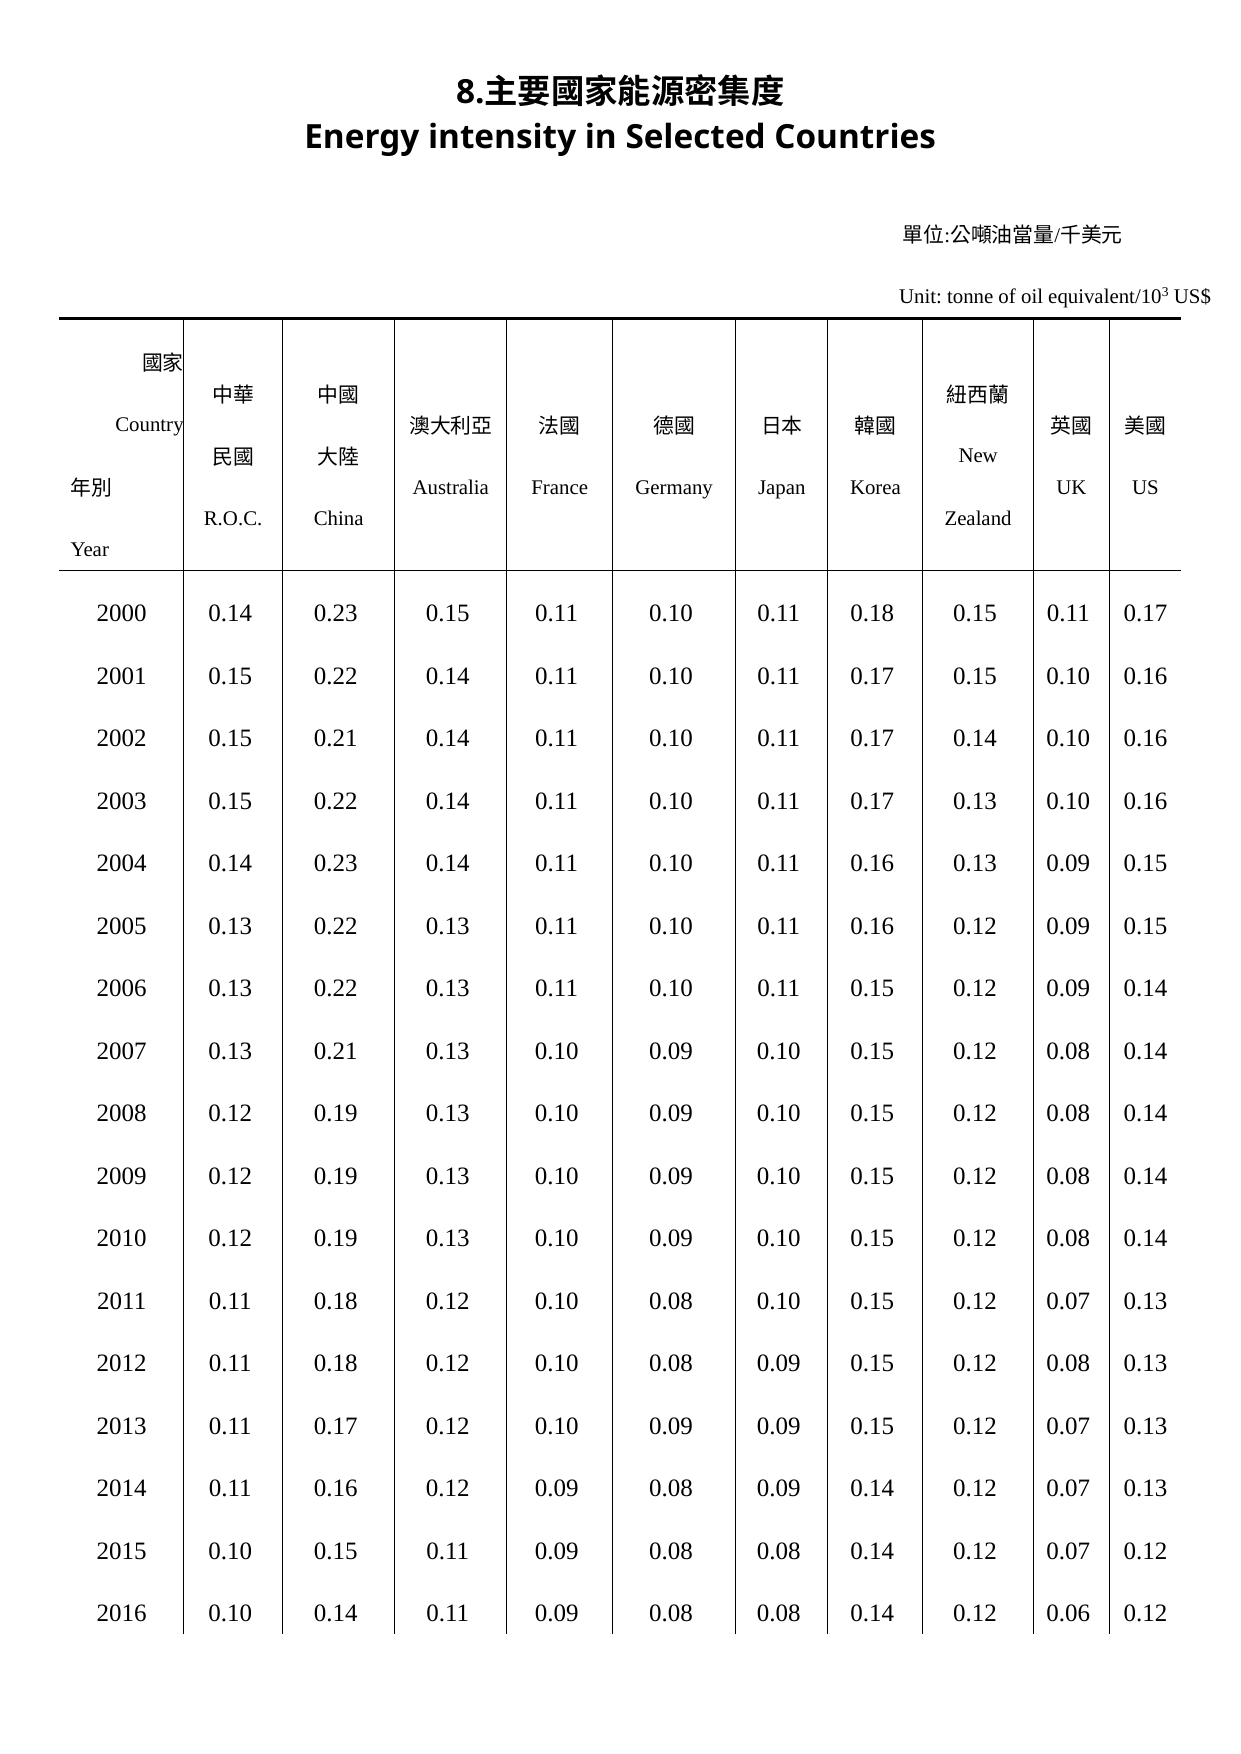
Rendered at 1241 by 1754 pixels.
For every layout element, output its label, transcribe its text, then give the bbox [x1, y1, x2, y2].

table_cell 0.11 [736, 759, 827, 821]
table_cell 0.11 [184, 1446, 282, 1508]
table_header 日本Japan [736, 320, 827, 570]
table_cell 0.08 [1034, 1009, 1109, 1071]
table_cell 0.19 [283, 1071, 394, 1133]
table_header 美國US [1110, 320, 1181, 570]
table_cell 0.14 [828, 1446, 922, 1508]
table_cell 0.12 [395, 1384, 506, 1446]
table_cell 0.12 [395, 1259, 506, 1321]
table_cell 2003 [59, 759, 183, 821]
table_cell 0.15 [184, 634, 282, 696]
table_cell 0.17 [828, 634, 922, 696]
table_cell 0.13 [923, 821, 1033, 883]
text Unit: tonne of oil equivalent/103 US$ [0, 254, 1211, 317]
table_cell 0.18 [283, 1321, 394, 1383]
table_header 中國 大陸 China [283, 320, 394, 570]
table_cell 0.07 [1034, 1259, 1109, 1321]
table_cell 0.09 [613, 1196, 735, 1258]
table_cell 0.13 [184, 884, 282, 946]
table_cell 0.17 [828, 759, 922, 821]
table_cell 0.16 [1110, 696, 1181, 758]
table_cell 0.08 [736, 1571, 827, 1633]
table_cell 0.13 [395, 1134, 506, 1196]
table_cell 0.10 [1034, 759, 1109, 821]
table_cell 0.17 [283, 1384, 394, 1446]
table_cell 0.08 [1034, 1321, 1109, 1383]
table_cell 0.15 [828, 1321, 922, 1383]
table_cell 0.14 [395, 759, 506, 821]
table_cell 0.13 [1110, 1384, 1181, 1446]
table_cell 0.11 [1034, 571, 1109, 633]
table_cell 0.14 [1110, 946, 1181, 1008]
table_cell 0.12 [923, 1196, 1033, 1258]
text 單位:公噸油當量/千美元 [0, 192, 1122, 254]
table_cell 0.10 [507, 1384, 612, 1446]
table_cell 0.09 [507, 1446, 612, 1508]
table_cell 0.13 [184, 946, 282, 1008]
table_cell 0.15 [828, 1134, 922, 1196]
table_cell 0.09 [1034, 884, 1109, 946]
table_cell 0.14 [828, 1509, 922, 1571]
table_cell 0.11 [736, 884, 827, 946]
table_cell 0.15 [1110, 884, 1181, 946]
table_cell 0.10 [1034, 696, 1109, 758]
table_cell 0.12 [184, 1134, 282, 1196]
table_cell 0.12 [923, 1134, 1033, 1196]
table_cell 2010 [59, 1196, 183, 1258]
table_cell 0.12 [923, 1571, 1033, 1633]
table_cell 0.06 [1034, 1571, 1109, 1633]
table_cell 2001 [59, 634, 183, 696]
table_cell 0.12 [1110, 1571, 1181, 1633]
table_cell 0.15 [283, 1509, 394, 1571]
table_cell 0.16 [828, 821, 922, 883]
table_cell 0.21 [283, 1009, 394, 1071]
table_cell 0.08 [1034, 1196, 1109, 1258]
table_cell 0.18 [828, 571, 922, 633]
table_cell 0.11 [507, 884, 612, 946]
table_cell 2015 [59, 1509, 183, 1571]
table_cell 2006 [59, 946, 183, 1008]
table_cell 2004 [59, 821, 183, 883]
table_cell 0.15 [923, 571, 1033, 633]
table_cell 0.14 [1110, 1009, 1181, 1071]
table_cell 0.07 [1034, 1384, 1109, 1446]
table_cell 0.13 [395, 1009, 506, 1071]
table_cell 0.13 [1110, 1446, 1181, 1508]
table_cell 0.09 [507, 1571, 612, 1633]
table_cell 0.12 [923, 1009, 1033, 1071]
table_cell 0.08 [1034, 1134, 1109, 1196]
table_cell 0.14 [395, 821, 506, 883]
table_cell 0.15 [184, 696, 282, 758]
table_cell 0.12 [184, 1071, 282, 1133]
table_cell 0.11 [184, 1321, 282, 1383]
table_cell 0.13 [395, 884, 506, 946]
table_cell 0.09 [736, 1321, 827, 1383]
table_cell 0.09 [507, 1509, 612, 1571]
table_cell 0.10 [1034, 634, 1109, 696]
table_cell 0.15 [828, 1384, 922, 1446]
table_cell 0.22 [283, 634, 394, 696]
table_header 韓國Korea [828, 320, 922, 570]
table_cell 0.15 [828, 946, 922, 1008]
table_cell 0.13 [1110, 1321, 1181, 1383]
table_cell 0.10 [613, 634, 735, 696]
table_cell 0.12 [923, 1446, 1033, 1508]
table_cell 0.14 [184, 821, 282, 883]
table_cell 0.15 [828, 1071, 922, 1133]
table_cell 2016 [59, 1571, 183, 1633]
table_cell 0.08 [613, 1259, 735, 1321]
table_cell 0.10 [613, 571, 735, 633]
table_cell 0.10 [613, 946, 735, 1008]
table_cell 0.13 [395, 1196, 506, 1258]
table_cell 0.11 [395, 1571, 506, 1633]
table_cell 0.11 [184, 1384, 282, 1446]
table_cell 2013 [59, 1384, 183, 1446]
table_cell 0.12 [395, 1321, 506, 1383]
table_cell 0.14 [395, 634, 506, 696]
table_cell 0.13 [395, 946, 506, 1008]
table_cell 2007 [59, 1009, 183, 1071]
table_cell 0.12 [923, 1509, 1033, 1571]
table_cell 0.10 [613, 759, 735, 821]
table_cell 2005 [59, 884, 183, 946]
table_cell 0.08 [613, 1571, 735, 1633]
table_cell 2009 [59, 1134, 183, 1196]
table_cell 0.11 [736, 696, 827, 758]
table_cell 0.13 [395, 1071, 506, 1133]
table_cell 0.11 [507, 634, 612, 696]
table_cell 0.09 [613, 1071, 735, 1133]
table_cell 0.14 [1110, 1071, 1181, 1133]
table_cell 0.15 [828, 1009, 922, 1071]
table_header 德國Germany [613, 320, 735, 570]
table_cell 0.09 [736, 1446, 827, 1508]
table_cell 0.14 [923, 696, 1033, 758]
table_header 中華 民國R.O.C. [184, 320, 282, 570]
table_cell 0.12 [923, 884, 1033, 946]
table_cell 0.22 [283, 946, 394, 1008]
table_cell 2000 [59, 571, 183, 633]
table_cell 0.11 [507, 821, 612, 883]
table_cell 0.09 [613, 1009, 735, 1071]
table_cell 0.15 [184, 759, 282, 821]
table_cell 0.08 [613, 1446, 735, 1508]
table_cell 0.09 [613, 1384, 735, 1446]
table_cell 0.09 [613, 1134, 735, 1196]
table_cell 0.17 [828, 696, 922, 758]
table_cell 0.11 [736, 946, 827, 1008]
table_cell 0.11 [507, 571, 612, 633]
table_cell 0.19 [283, 1196, 394, 1258]
table_cell 0.12 [395, 1446, 506, 1508]
table_cell 0.10 [736, 1259, 827, 1321]
table_header 法國France [507, 320, 612, 570]
table_cell 0.22 [283, 759, 394, 821]
table_cell 0.19 [283, 1134, 394, 1196]
table_cell 0.11 [184, 1259, 282, 1321]
table_cell 0.08 [736, 1509, 827, 1571]
table_cell 0.21 [283, 696, 394, 758]
table_cell 0.15 [395, 571, 506, 633]
table_cell 0.10 [507, 1071, 612, 1133]
table_cell 0.11 [507, 946, 612, 1008]
table_cell 0.08 [613, 1321, 735, 1383]
table_cell 0.11 [736, 634, 827, 696]
table_cell 0.22 [283, 884, 394, 946]
table_cell 0.10 [736, 1071, 827, 1133]
table_cell 0.09 [1034, 821, 1109, 883]
table_cell 0.15 [923, 634, 1033, 696]
table_cell 0.12 [923, 1321, 1033, 1383]
table_cell 0.15 [1110, 821, 1181, 883]
table_cell 0.10 [736, 1134, 827, 1196]
table_cell 0.16 [1110, 634, 1181, 696]
table_cell 0.13 [184, 1009, 282, 1071]
table_cell 0.14 [1110, 1134, 1181, 1196]
table_cell 0.09 [736, 1384, 827, 1446]
table_cell 0.23 [283, 821, 394, 883]
table_cell 0.16 [828, 884, 922, 946]
table_cell 0.14 [1110, 1196, 1181, 1258]
table_cell 0.17 [1110, 571, 1181, 633]
table_cell 0.07 [1034, 1446, 1109, 1508]
table_cell 0.15 [828, 1259, 922, 1321]
table_cell 0.12 [923, 1384, 1033, 1446]
table_cell 0.11 [507, 759, 612, 821]
table_header 國家 Country 年別 Year [59, 320, 183, 570]
table_cell 0.16 [1110, 759, 1181, 821]
table_cell 2008 [59, 1071, 183, 1133]
table_cell 2011 [59, 1259, 183, 1321]
table_cell 2012 [59, 1321, 183, 1383]
table_cell 0.10 [613, 696, 735, 758]
table_header 紐西蘭New Zealand [923, 320, 1033, 570]
table_cell 0.13 [923, 759, 1033, 821]
text 8.主要國家能源密集度 [59, 64, 1181, 113]
table_cell 0.14 [184, 571, 282, 633]
table_cell 0.18 [283, 1259, 394, 1321]
table_cell 0.12 [923, 1259, 1033, 1321]
table_cell 0.08 [613, 1509, 735, 1571]
table_cell 0.10 [736, 1009, 827, 1071]
table_cell 0.14 [395, 696, 506, 758]
table_cell 0.10 [507, 1321, 612, 1383]
table_cell 0.12 [1110, 1509, 1181, 1571]
table_header 澳大利亞Australia [395, 320, 506, 570]
table_cell 0.10 [613, 821, 735, 883]
table_cell 0.10 [613, 884, 735, 946]
table_cell 0.14 [828, 1571, 922, 1633]
table_cell 0.12 [184, 1196, 282, 1258]
table_cell 0.10 [507, 1134, 612, 1196]
table_cell 0.12 [923, 946, 1033, 1008]
table_cell 0.13 [1110, 1259, 1181, 1321]
text Energy intensity in Selected Countries [59, 113, 1181, 158]
table_cell 0.10 [184, 1509, 282, 1571]
table_cell 0.10 [184, 1571, 282, 1633]
table_cell 0.10 [507, 1259, 612, 1321]
table_cell 2002 [59, 696, 183, 758]
table_cell 0.09 [1034, 946, 1109, 1008]
table_cell 0.07 [1034, 1509, 1109, 1571]
table_cell 0.11 [736, 571, 827, 633]
table_cell 0.08 [1034, 1071, 1109, 1133]
table_cell 0.16 [283, 1446, 394, 1508]
table_cell 0.10 [736, 1196, 827, 1258]
table_cell 0.14 [283, 1571, 394, 1633]
table_cell 0.11 [736, 821, 827, 883]
table_header 英國UK [1034, 320, 1109, 570]
table_cell 0.10 [507, 1196, 612, 1258]
table_cell 0.11 [507, 696, 612, 758]
table_cell 2014 [59, 1446, 183, 1508]
table_cell 0.11 [395, 1509, 506, 1571]
table_cell 0.12 [923, 1071, 1033, 1133]
table_cell 0.15 [828, 1196, 922, 1258]
table_cell 0.23 [283, 571, 394, 633]
table_cell 0.10 [507, 1009, 612, 1071]
